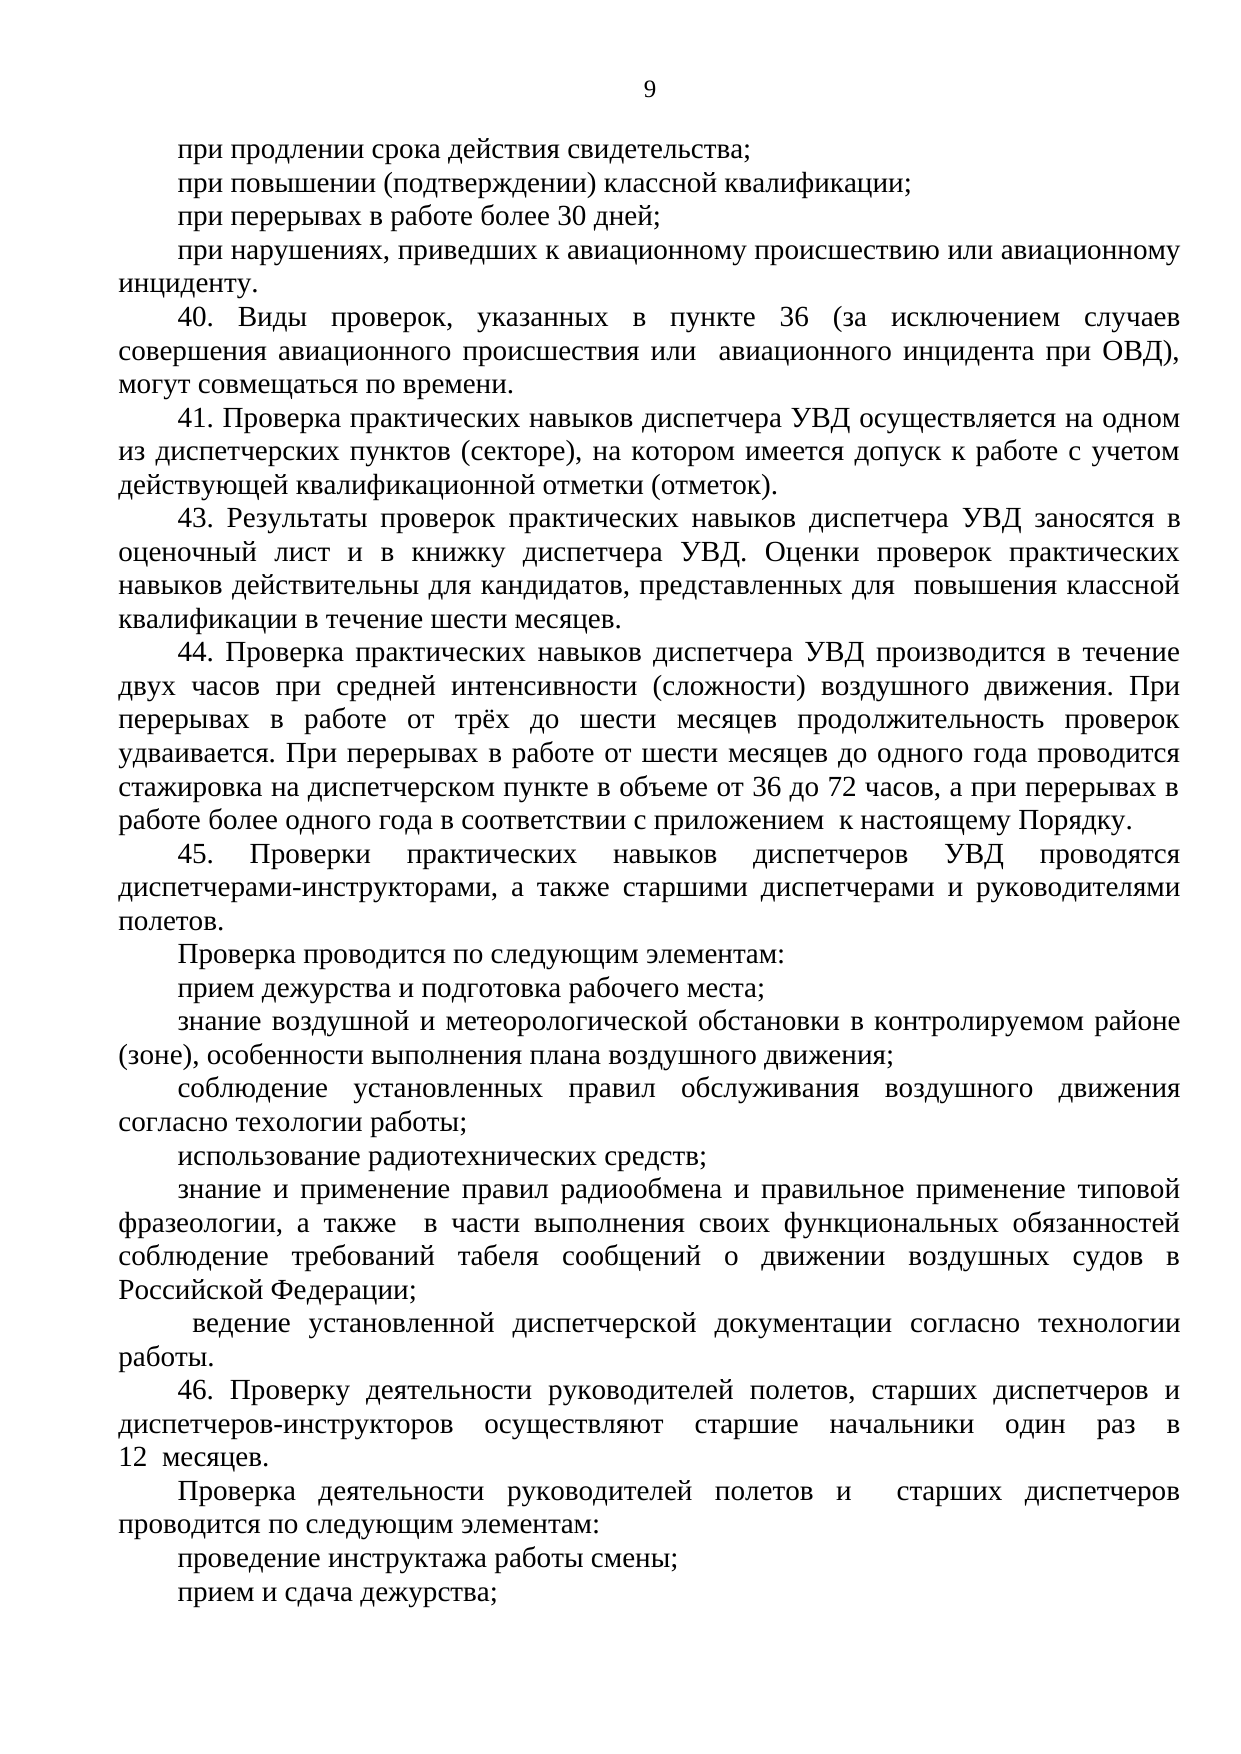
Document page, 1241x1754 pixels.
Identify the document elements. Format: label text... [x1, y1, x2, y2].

text 45. Проверки практических навыков диспетчеров УВД проводятся диспетчерами-инструкторами, а также старшими диспетчерами и руководителями полетов. [118, 836, 1181, 936]
text при продлении срока действия свидетельства; [118, 131, 1181, 165]
text Проверка проводится по следующим элементам: [118, 936, 1181, 970]
text знание воздушной и метеорологической обстановки в контролируемом районе (зоне), особенности выполнения плана воздушного движения; [118, 1003, 1181, 1071]
text проведение инструктажа работы смены; [118, 1540, 1181, 1574]
text при перерывах в работе более 30 дней; [118, 198, 1181, 232]
text ведение установленной диспетчерской документации согласно технологии работы. [118, 1305, 1181, 1372]
text прием и сдача дежурства; [118, 1574, 1181, 1607]
text при повышении (подтверждении) классной квалификации; [118, 165, 1181, 198]
text 44. Проверка практических навыков диспетчера УВД производится в течение двух часов при средней интенсивности (сложности) воздушного движения. При перерывах в работе от трёх до шести месяцев продолжительность проверок удваивается. При перерывах в работе от шести месяцев до одного года проводится стажировка на диспетчерском пункте в объеме от 36 до 72 часов, а при перерывах в работе более одного года в соответствии с приложением к настоящему Порядку. [118, 634, 1181, 836]
text прием дежурства и подготовка рабочего места; [118, 970, 1181, 1003]
text 43. Результаты проверок практических навыков диспетчера УВД заносятся в оценочный лист и в книжку диспетчера УВД. Оценки проверок практических навыков действительны для кандидатов, представленных для повышения классной квалификации в течение шести месяцев. [118, 500, 1181, 634]
text 46. Проверку деятельности руководителей полетов, старших диспетчеров и диспетчеров-инструкторов осуществляют старшие начальники один раз в 12 месяцев. [118, 1372, 1181, 1473]
text 41. Проверка практических навыков диспетчера УВД осуществляется на одном из диспетчерских пунктов (секторе), на котором имеется допуск к работе с учетом действующей квалификационной отметки (отметок). [118, 400, 1181, 500]
text знание и применение правил радиообмена и правильное применение типовой фразеологии, а также в части выполнения своих функциональных обязанностей соблюдение требований табеля сообщений о движении воздушных судов в Российской Федерации; [118, 1171, 1181, 1305]
text соблюдение установленных правил обслуживания воздушного движения согласно техологии работы; [118, 1071, 1181, 1138]
text при нарушениях, приведших к авиационному происшествию или авиационному инциденту. [118, 232, 1181, 299]
text Проверка деятельности руководителей полетов и старших диспетчеров проводится по следующим элементам: [118, 1473, 1181, 1540]
text 40. Виды проверок, указанных в пункте 36 (за исключением случаев совершения авиационного происшествия или авиационного инцидента при ОВД), могут совмещаться по времени. [118, 299, 1181, 400]
text использование радиотехнических средств; [118, 1138, 1181, 1171]
